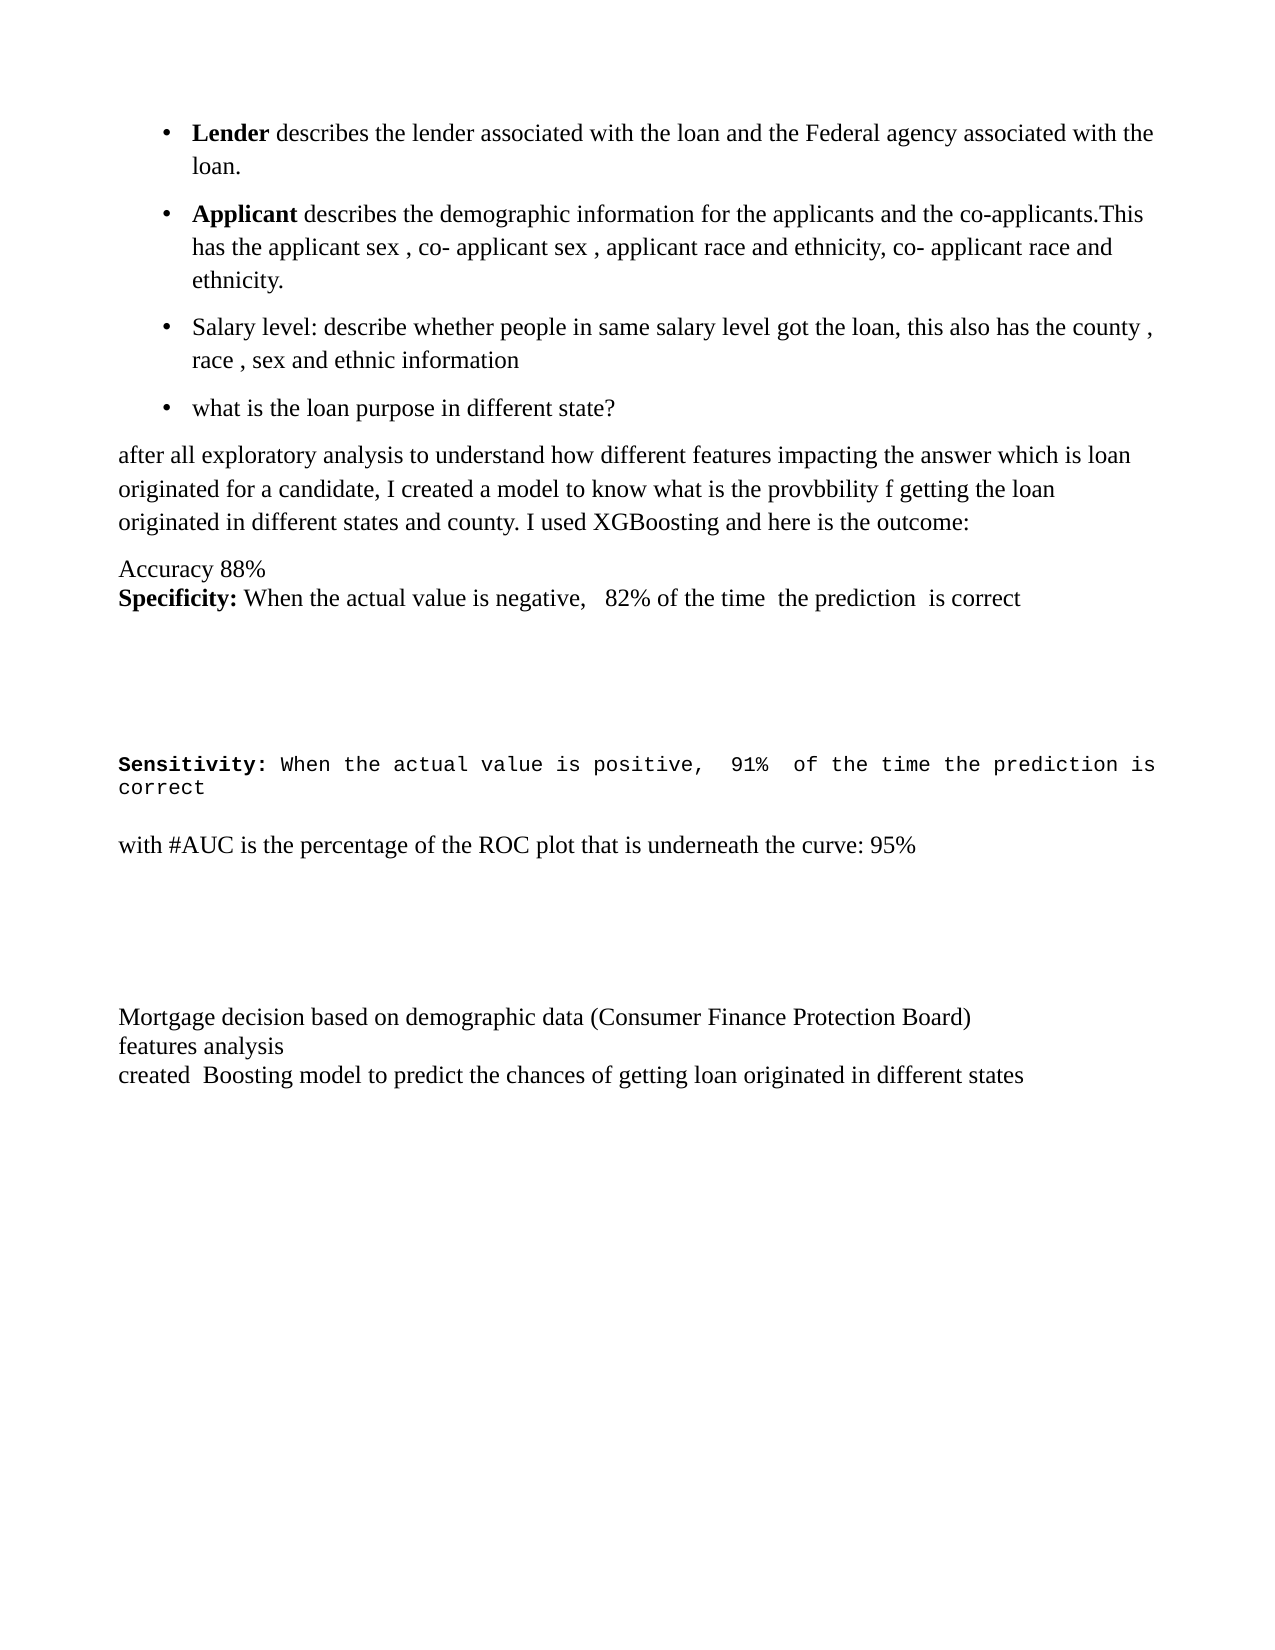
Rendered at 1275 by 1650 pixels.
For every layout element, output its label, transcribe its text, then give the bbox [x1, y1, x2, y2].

list what is the loan purpose in different state? [162, 393, 1157, 422]
text with #AUC is the percentage of the ROC plot that is underneath the curve: 95% [118, 830, 1157, 858]
text features analysis [118, 1031, 1157, 1060]
text Mortgage decision based on demographic data (Consumer Finance Protection Board) [118, 1002, 1157, 1031]
text Accuracy 88% [118, 554, 1157, 583]
text created Boosting model to predict the chances of getting loan originated in different states [118, 1060, 1157, 1088]
text after all exploratory analysis to understand how different features impacting the answer which is loan originated for a candidate, I created a model to know what is the provbbility f getting the loan originated in different states and county. I used XGBoosting and here is the outcome: [118, 441, 1157, 535]
list Salary level: describe whether people in same salary level got the loan, this also has the county , race , sex and ethnic information [162, 312, 1157, 374]
list Applicant describes the demographic information for the applicants and the co-applicants.This has the applicant sex , co- applicant sex , applicant race and ethnicity, co- applicant race and ethnicity. [162, 199, 1157, 293]
text Specificity: When the actual value is negative, 82% of the time the prediction is correct [118, 583, 1157, 612]
list Lender describes the lender associated with the loan and the Federal agency associated with the loan. [162, 118, 1157, 180]
text Sensitivity: When the actual value is positive, 91% of the time the prediction is correct [118, 754, 1157, 801]
